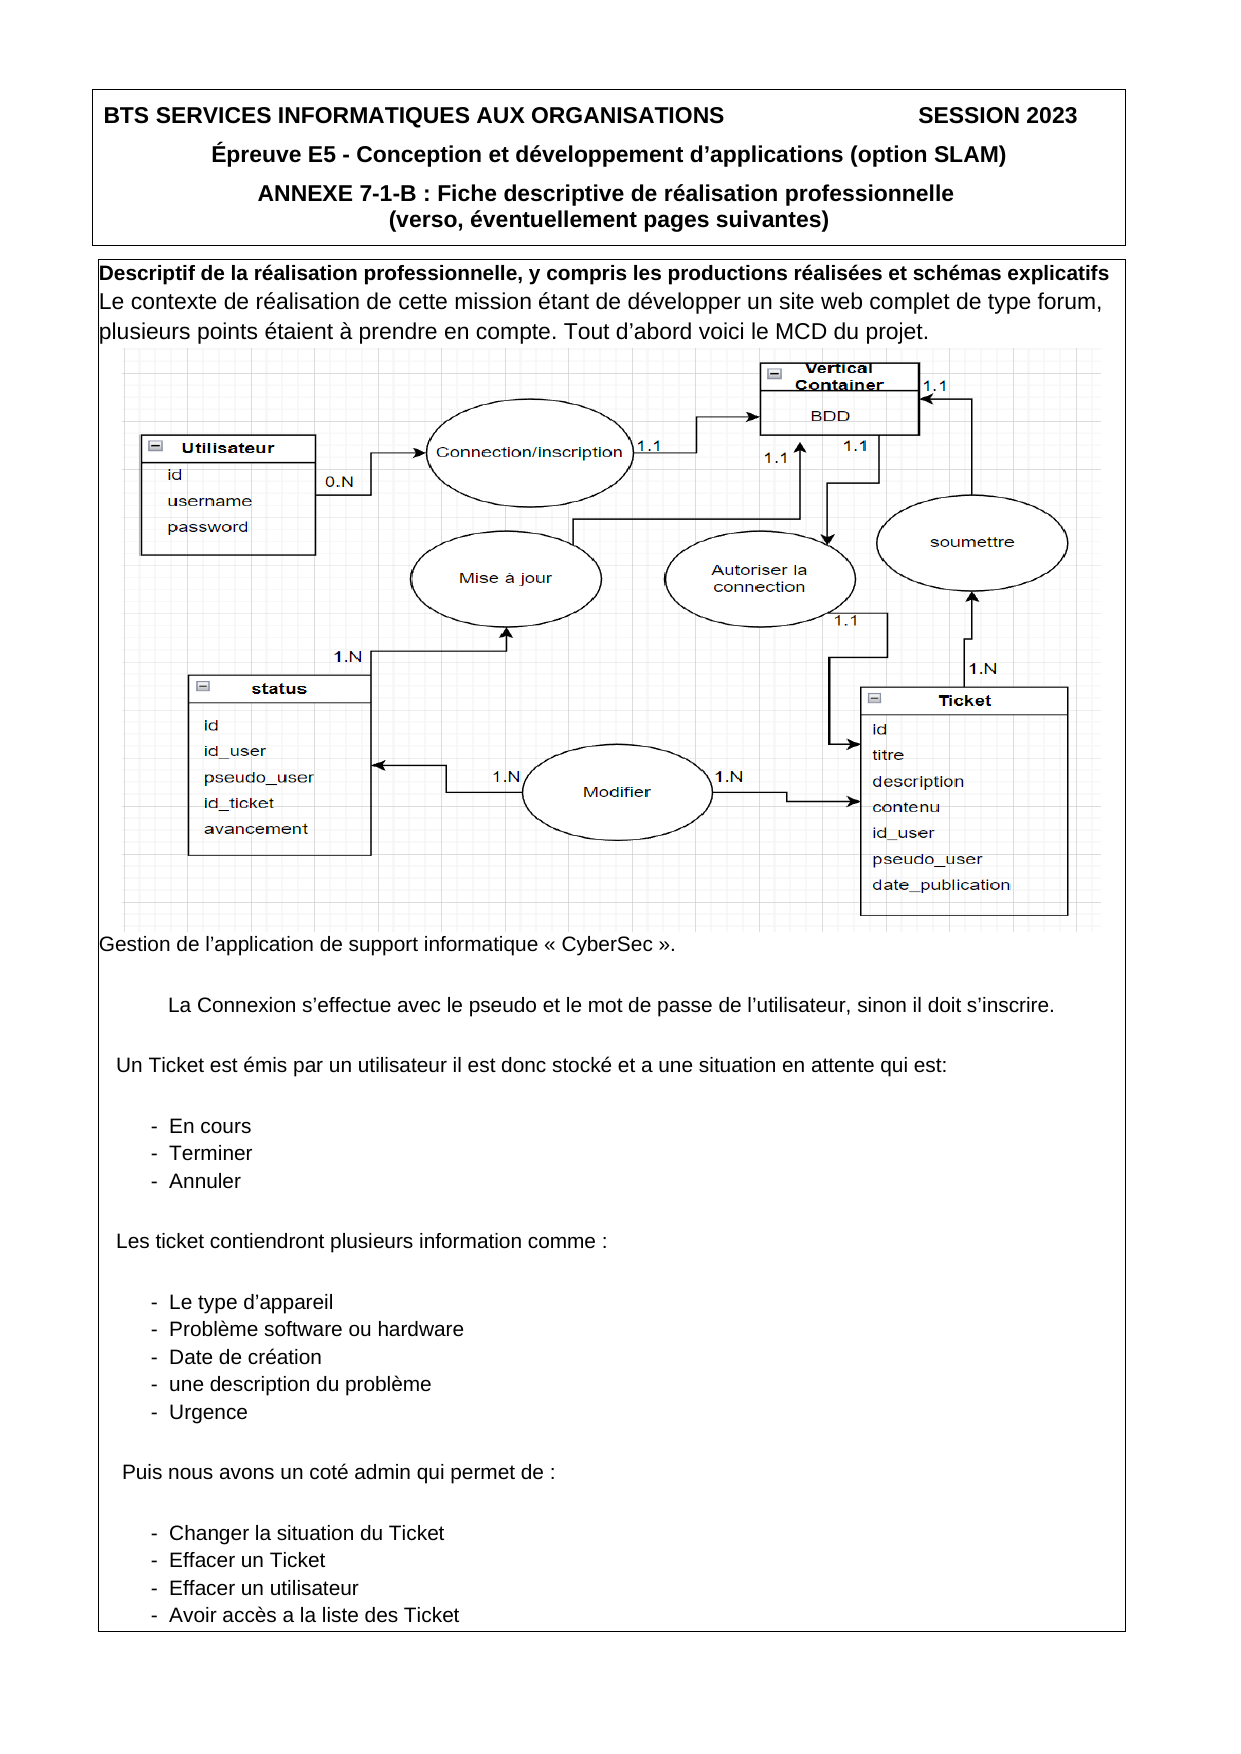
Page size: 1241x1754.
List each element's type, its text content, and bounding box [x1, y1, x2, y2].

table_header Descriptif de la réalisation professionnelle, y compris les productions réalisées et schémas explicatifs Le contexte de réalisation de cette mission étant de développer un site web complet de type forum, plusieurs points étaient à prendre en compte. Tout d’abord voici le MCD du projet. Gestion de l’application de support informatique « CyberSec ». La Connexion s’effectue avec le pseudo et le mot de passe de l’utilisateur, sinon il doit s’inscrire. Un Ticket est émis par un utilisateur il est donc stocké et a une situation en attente qui est: - En cours - Terminer - Annuler Les ticket contiendront plusieurs information comme : - Le type d’appareil - Problème software ou hardware - Date de création - une description du problème - Urgence Puis nous avons un coté admin qui permet de : - Changer la situation du Ticket - Effacer un Ticket - Effacer un utilisateur - Avoir accès a la liste des Ticket [99, 260, 1125, 1631]
picture [122, 348, 1101, 932]
table_header BTS Services informatiques aux organisations SESSION 2023 Épreuve E5 - Conception et développement d’applications (option SLAM) ANNEXE 7-1-B : Fiche descriptive de réalisation professionnelle (verso, éventuellement pages suivantes) [93, 90, 1125, 245]
